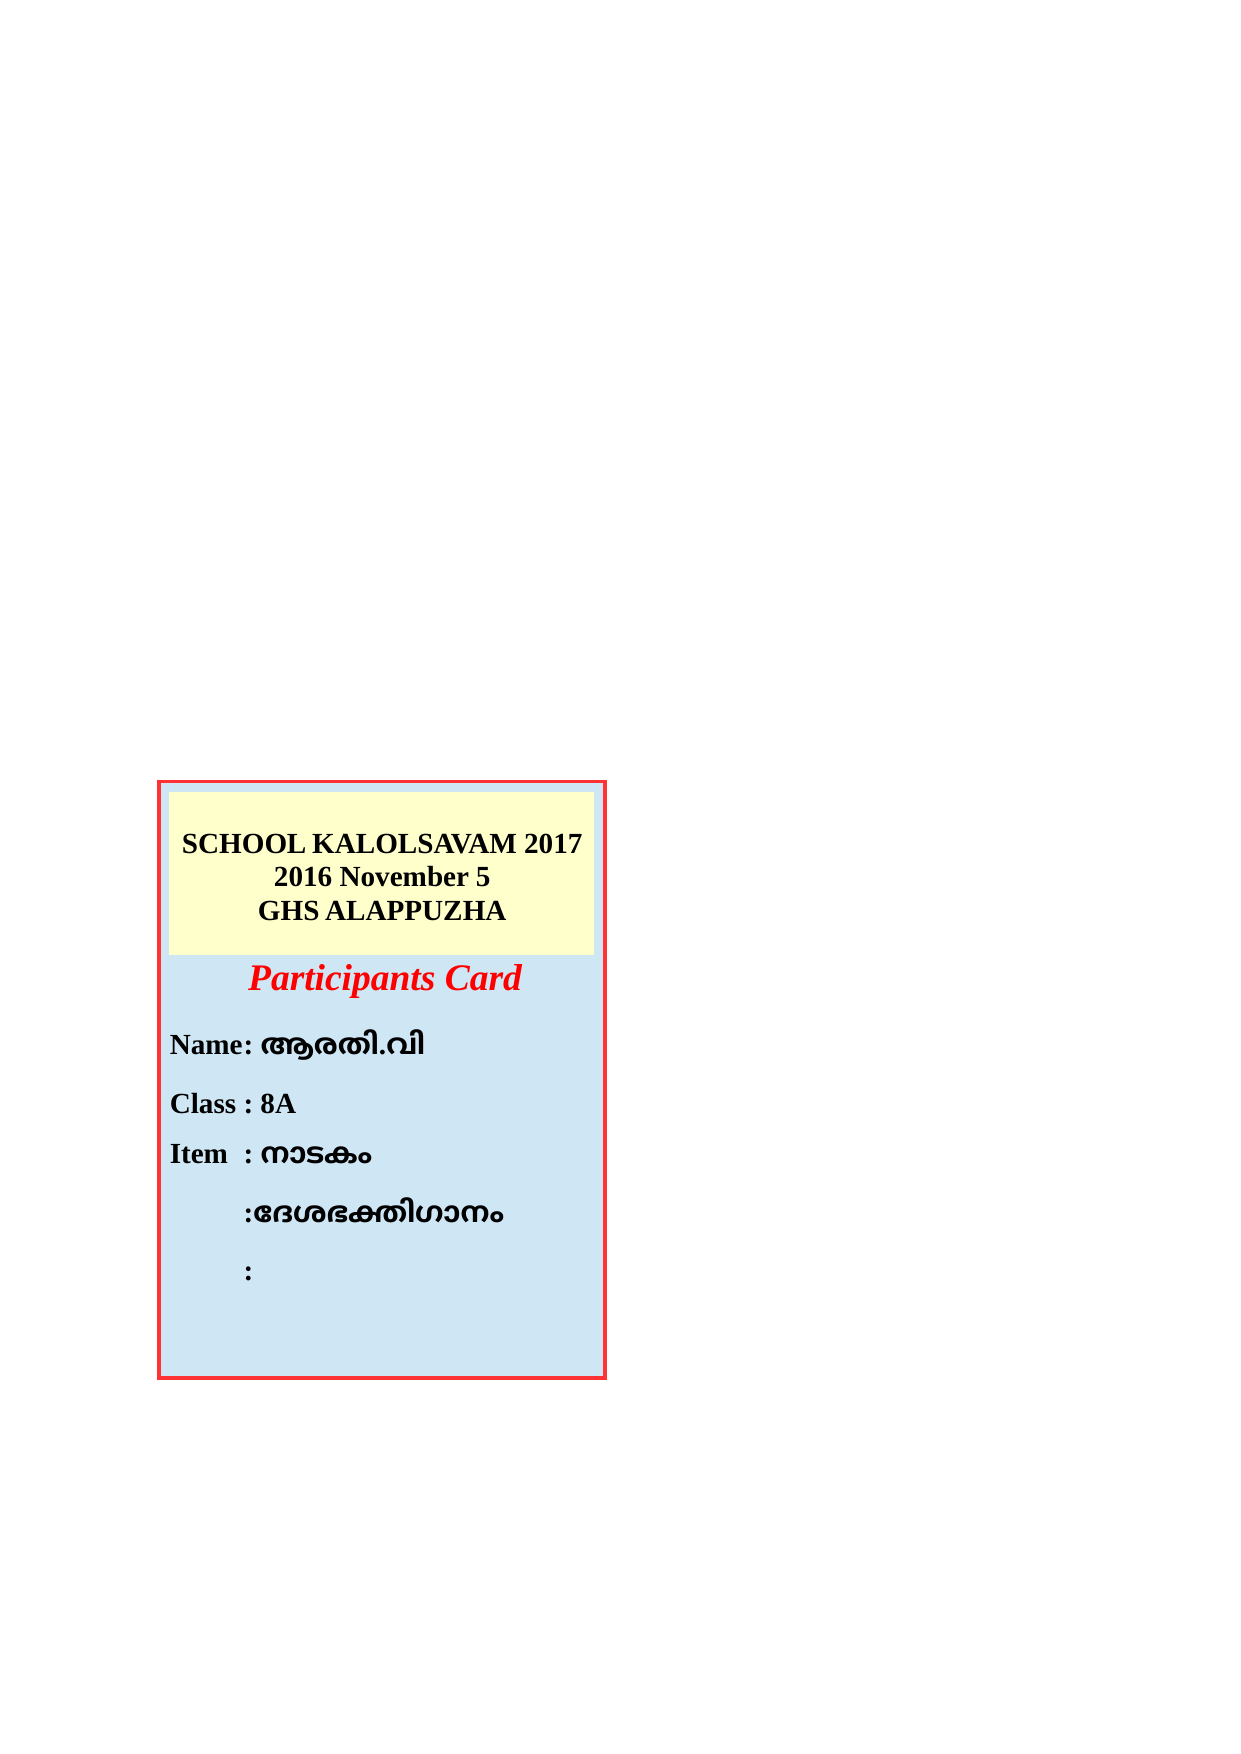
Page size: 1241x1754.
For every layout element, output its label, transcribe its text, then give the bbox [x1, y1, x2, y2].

text Class : 8A [169, 1086, 594, 1119]
text 2016 November 5 [169, 859, 594, 893]
text Participants Card [169, 955, 594, 998]
text GHS ALAPPUZHA [169, 893, 594, 926]
text SCHOOL KALOLSAVAM 2017 [169, 826, 594, 859]
text :ദേശഭക്തിഗാനം [169, 1195, 594, 1234]
text Item : നാടകം [169, 1136, 594, 1175]
text : [169, 1253, 594, 1287]
text Name : ആരതി.വി [169, 1027, 594, 1066]
